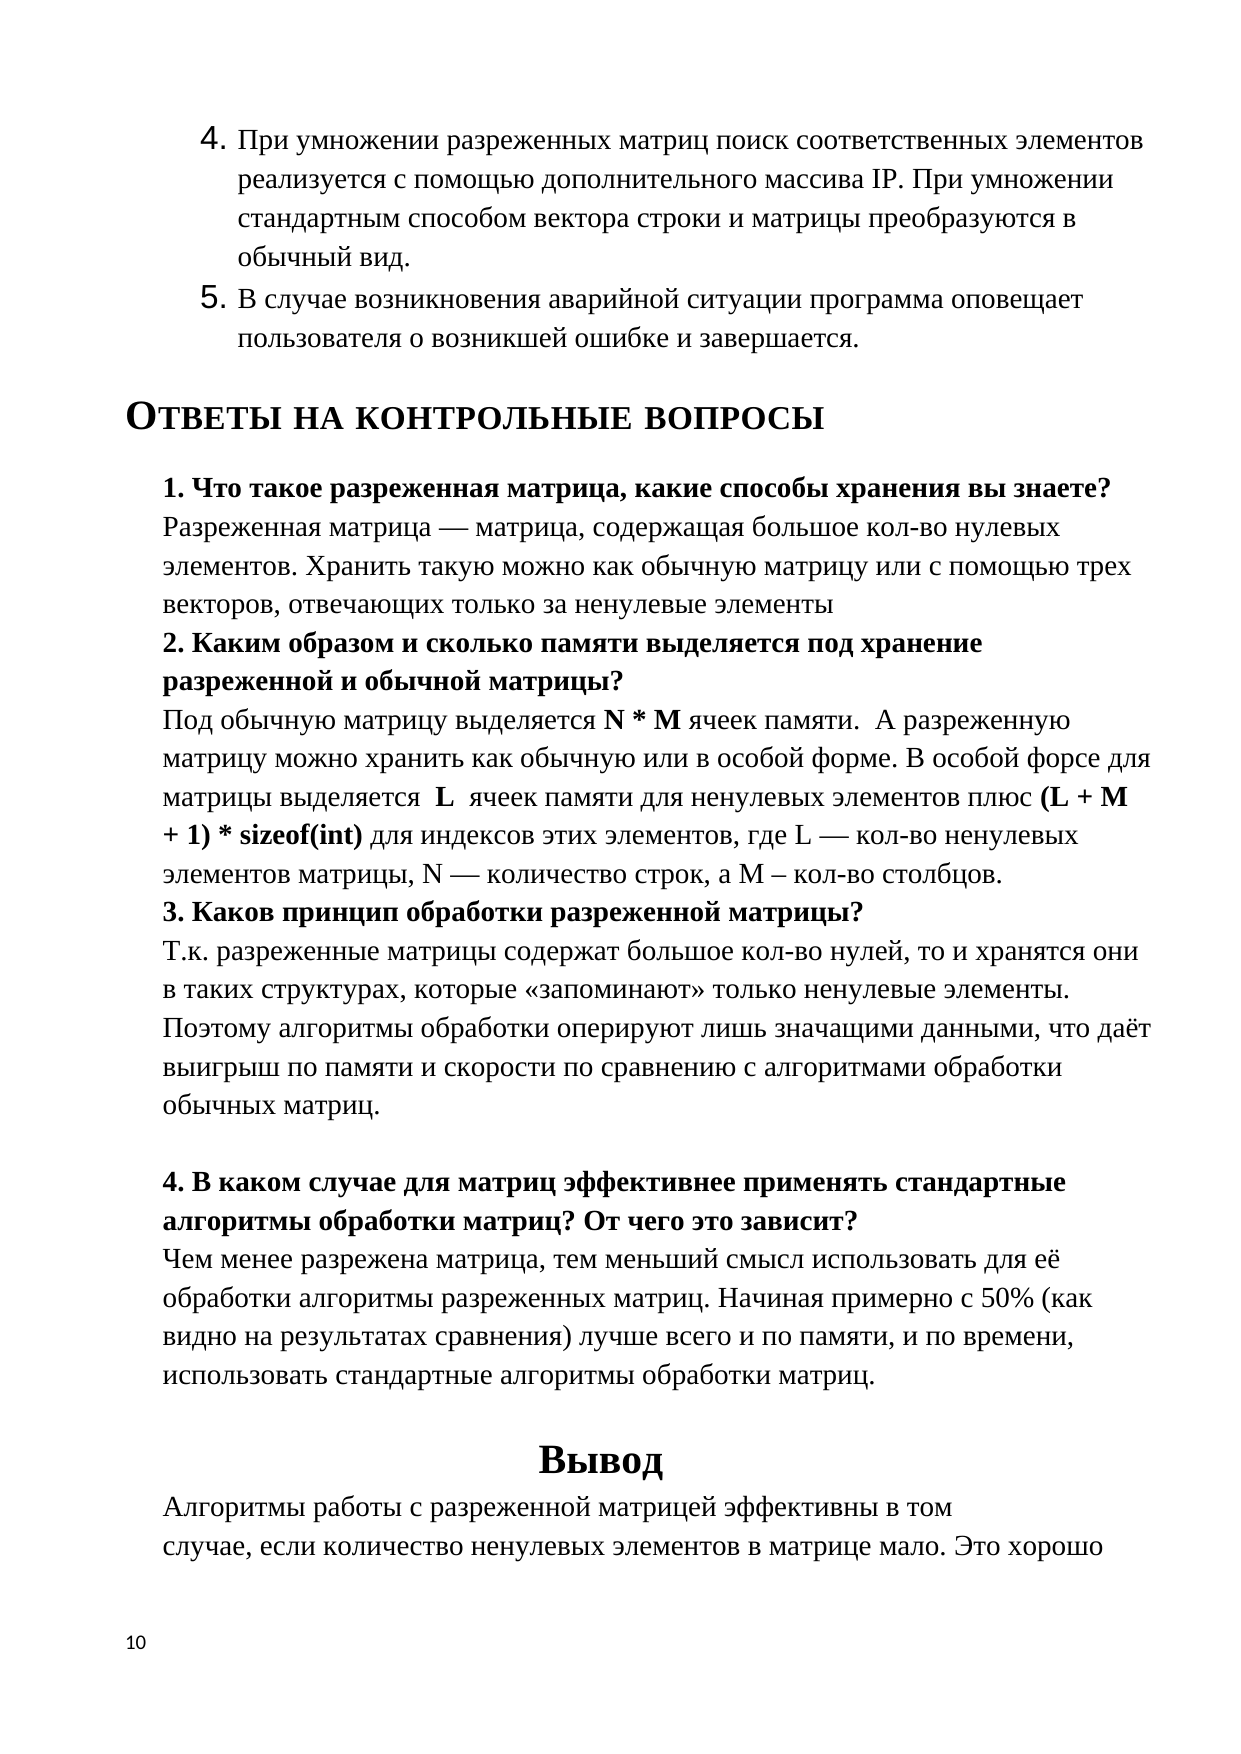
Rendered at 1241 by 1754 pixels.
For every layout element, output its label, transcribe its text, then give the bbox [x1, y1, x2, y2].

list Т.к. разреженные матрицы содержат большое кол-во нулей, то и хранятся они в таких структурах, которые «запоминают» только ненулевые элементы. Поэтому алгоритмы обработки оперируют лишь значащими данными, что даёт выигрыш по памяти и скорости по сравнению с алгоритмами обработки обычных матриц. [162, 933, 1152, 1121]
subtitle Ответы на контрольные вопросы [125, 390, 1152, 438]
list Вывод [160, 1434, 1152, 1482]
list В случае возникновения аварийной ситуации программа оповещает пользователя о возникшей ошибке и завершается. [200, 277, 1152, 354]
list 2. Каким образом и сколько памяти выделяется под хранение разреженной и обычной матрицы? [162, 625, 1152, 697]
list Алгоритмы работы с разреженной матрицей эффективны в том [162, 1489, 1152, 1523]
list Разреженная матрица — матрица, содержащая большое кол-во нулевых элементов. Хранить такую можно как обычную матрицу или с помощью трех векторов, отвечающих только за ненулевые элементы [162, 509, 1152, 620]
list случае, если количество ненулевых элементов в матрице мало. Это хорошо [162, 1528, 1152, 1561]
list Чем менее разрежена матрица, тем меньший смысл использовать для её обработки алгоритмы разреженных матриц. Начиная примерно с 50% (как видно на результатах сравнения) лучше всего и по памяти, и по времени, использовать стандартные алгоритмы обработки матриц. [162, 1241, 1152, 1391]
list 4. В каком случае для матриц эффективнее применять стандартные алгоритмы обработки матриц? От чего это зависит? [162, 1126, 1152, 1236]
list Под обычную матрицу выделяется N * M ячеек памяти. А разреженную матрицу можно хранить как обычную или в особой форме. В особой форсе для матрицы выделяется L ячеек памяти для ненулевых элементов плюс (L + M + 1) * sizeof(int) для индексов этих элементов, где L — кол-во ненулевых элементов матрицы, N — количество строк, а M – кол-во столбцов. [162, 702, 1152, 889]
list При умножении разреженных матриц поиск соответственных элементов реализуется с помощью дополнительного массива IP. При умножении стандартным способом вектора строки и матрицы преобразуются в обычный вид. [200, 118, 1152, 272]
list 1. Что такое разреженная матрица, какие способы хранения вы знаете? [162, 471, 1152, 504]
list 3. Каков принцип обработки разреженной матрицы? [162, 894, 1152, 928]
